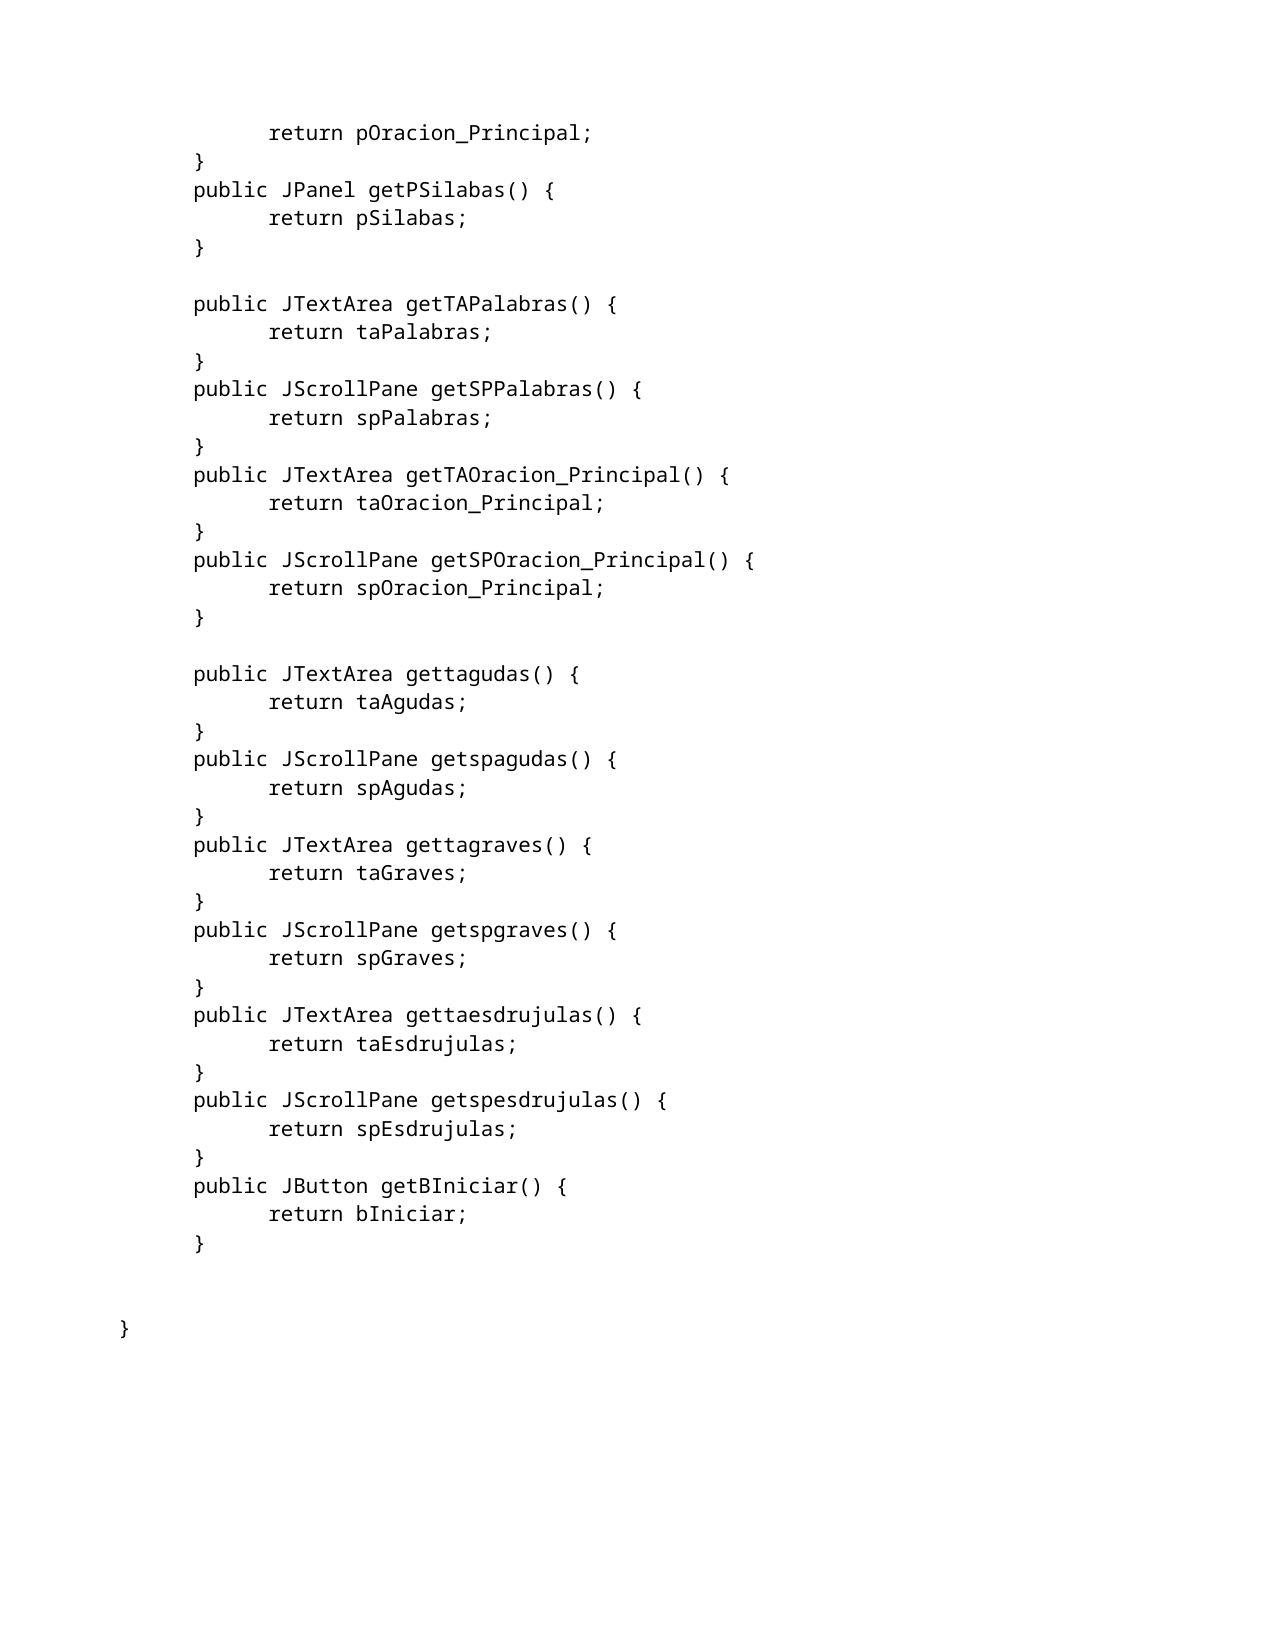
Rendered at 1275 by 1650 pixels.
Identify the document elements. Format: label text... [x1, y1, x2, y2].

text return spAgudas; [118, 773, 1157, 801]
text return taGraves; [118, 858, 1157, 887]
text } [118, 887, 1157, 915]
text public JPanel getPSilabas() { [118, 175, 1157, 203]
text return spPalabras; [118, 403, 1157, 431]
text return taAgudas; [118, 687, 1157, 716]
text return spGraves; [118, 943, 1157, 972]
text } [118, 431, 1157, 460]
text public JScrollPane getspagudas() { [118, 744, 1157, 773]
text public JScrollPane getspgraves() { [118, 915, 1157, 943]
text } [118, 716, 1157, 744]
text return spOracion_Principal; [118, 573, 1157, 602]
text } [118, 801, 1157, 830]
text } [118, 147, 1157, 175]
text public JScrollPane getSPPalabras() { [118, 374, 1157, 403]
text return pOracion_Principal; [118, 118, 1157, 147]
text } [118, 1313, 1157, 1342]
text } [118, 1057, 1157, 1086]
text } [118, 1142, 1157, 1171]
text return taEsdrujulas; [118, 1029, 1157, 1057]
text return bIniciar; [118, 1199, 1157, 1228]
text return taOracion_Principal; [118, 488, 1157, 517]
text } [118, 346, 1157, 374]
text } [118, 972, 1157, 1000]
text public JScrollPane getspesdrujulas() { [118, 1086, 1157, 1114]
text public JScrollPane getSPOracion_Principal() { [118, 545, 1157, 573]
text } [118, 1228, 1157, 1256]
text public JTextArea gettagudas() { [118, 659, 1157, 687]
text public JTextArea gettaesdrujulas() { [118, 1000, 1157, 1029]
text } [118, 602, 1157, 630]
text return taPalabras; [118, 317, 1157, 346]
text return spEsdrujulas; [118, 1114, 1157, 1142]
text public JButton getBIniciar() { [118, 1171, 1157, 1199]
text } [118, 232, 1157, 260]
text } [118, 517, 1157, 545]
text public JTextArea getTAOracion_Principal() { [118, 460, 1157, 488]
text public JTextArea gettagraves() { [118, 830, 1157, 858]
text public JTextArea getTAPalabras() { [118, 289, 1157, 317]
text return pSilabas; [118, 203, 1157, 232]
